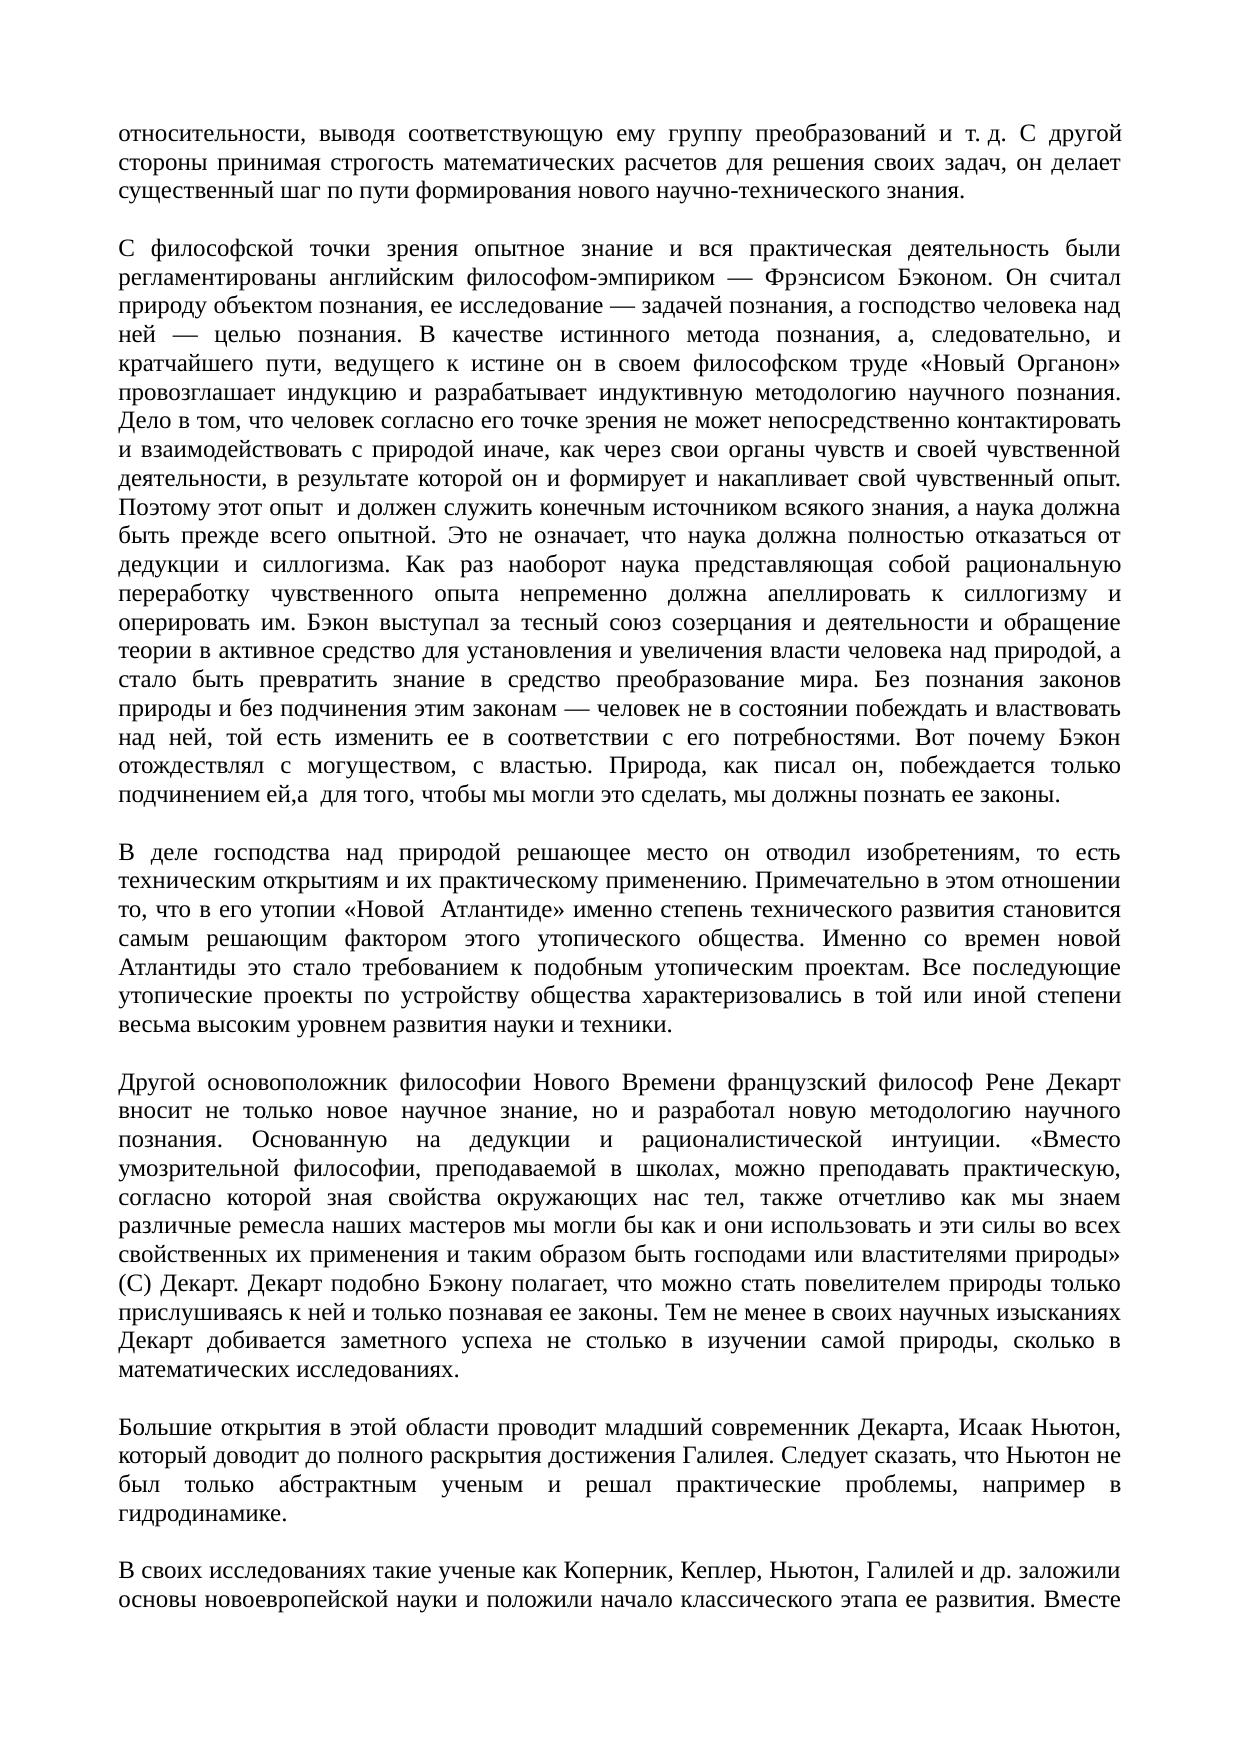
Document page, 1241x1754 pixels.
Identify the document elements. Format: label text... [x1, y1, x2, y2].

text Другой основоположник философии Нового Времени французский философ Рене Декарт вносит не только новое научное знание, но и разработал новую методологию научного познания. Основанную на дедукции и рационалистической интуиции. «Вместо умозрительной философии, преподаваемой в школах, можно преподавать практическую, согласно которой зная свойства окружающих нас тел, также отчетливо как мы знаем различные ремесла наших мастеров мы могли бы как и они использовать и эти силы во всех свойственных их применения и таким образом быть господами или властителями природы» (С) Декарт. Декарт подобно Бэкону полагает, что можно стать повелителем природы только прислушиваясь к ней и только познавая ее законы. Тем не менее в своих научных изысканиях Декарт добивается заметного успеха не столько в изучении самой природы, сколько в математических исследованиях. [118, 1067, 1122, 1383]
text Большие открытия в этой области проводит младший современник Декарта, Исаак Ньютон, который доводит до полного раскрытия достижения Галилея. Следует сказать, что Ньютон не был только абстрактным ученым и решал практические проблемы, например в гидродинамике. [118, 1412, 1122, 1527]
text С философской точки зрения опытное знание и вся практическая деятельность были регламентированы английским философом-эмпириком — Фрэнсисом Бэконом. Он считал природу объектом познания, ее исследование — задачей познания, а господство человека над ней — целью познания. В качестве истинного метода познания, а, следовательно, и кратчайшего пути, ведущего к истине он в своем философском труде «Новый Органон» провозглашает индукцию и разрабатывает индуктивную методологию научного познания. Дело в том, что человек согласно его точке зрения не может непосредственно контактировать и взаимодействовать с природой иначе, как через свои органы чувств и своей чувственной деятельности, в результате которой он и формирует и накапливает свой чувственный опыт. Поэтому этот опыт и должен служить конечным источником всякого знания, а наука должна быть прежде всего опытной. Это не означает, что наука должна полностью отказаться от дедукции и силлогизма. Как раз наоборот наука представляющая собой рациональную переработку чувственного опыта непременно должна апеллировать к силлогизму и оперировать им. Бэкон выступал за тесный союз созерцания и деятельности и обращение теории в активное средство для установления и увеличения власти человека над природой, а стало быть превратить знание в средство преобразование мира. Без познания законов природы и без подчинения этим законам — человек не в состоянии побеждать и властвовать над ней, той есть изменить ее в соответствии с его потребностями. Вот почему Бэкон отождествлял с могуществом, с властью. Природа, как писал он, побеждается только подчинением ей,а для того, чтобы мы могли это сделать, мы должны познать ее законы. [118, 233, 1122, 808]
text относительности, выводя соответствующую ему группу преобразований и т. д. С другой стороны принимая строгость математических расчетов для решения своих задач, он делает существенный шаг по пути формирования нового научно-технического знания. [118, 118, 1122, 204]
text В деле господства над природой решающее место он отводил изобретениям, то есть техническим открытиям и их практическому применению. Примечательно в этом отношении то, что в его утопии «Новой Атлантиде» именно степень технического развития становится самым решающим фактором этого утопического общества. Именно со времен новой Атлантиды это стало требованием к подобным утопическим проектам. Все последующие утопические проекты по устройству общества характеризовались в той или иной степени весьма высоким уровнем развития науки и техники. [118, 837, 1122, 1038]
text В своих исследованиях такие ученые как Коперник, Кеплер, Ньютон, Галилей и др. заложили основы новоевропейской науки и положили начало классического этапа ее развития. Вместе [118, 1556, 1122, 1613]
